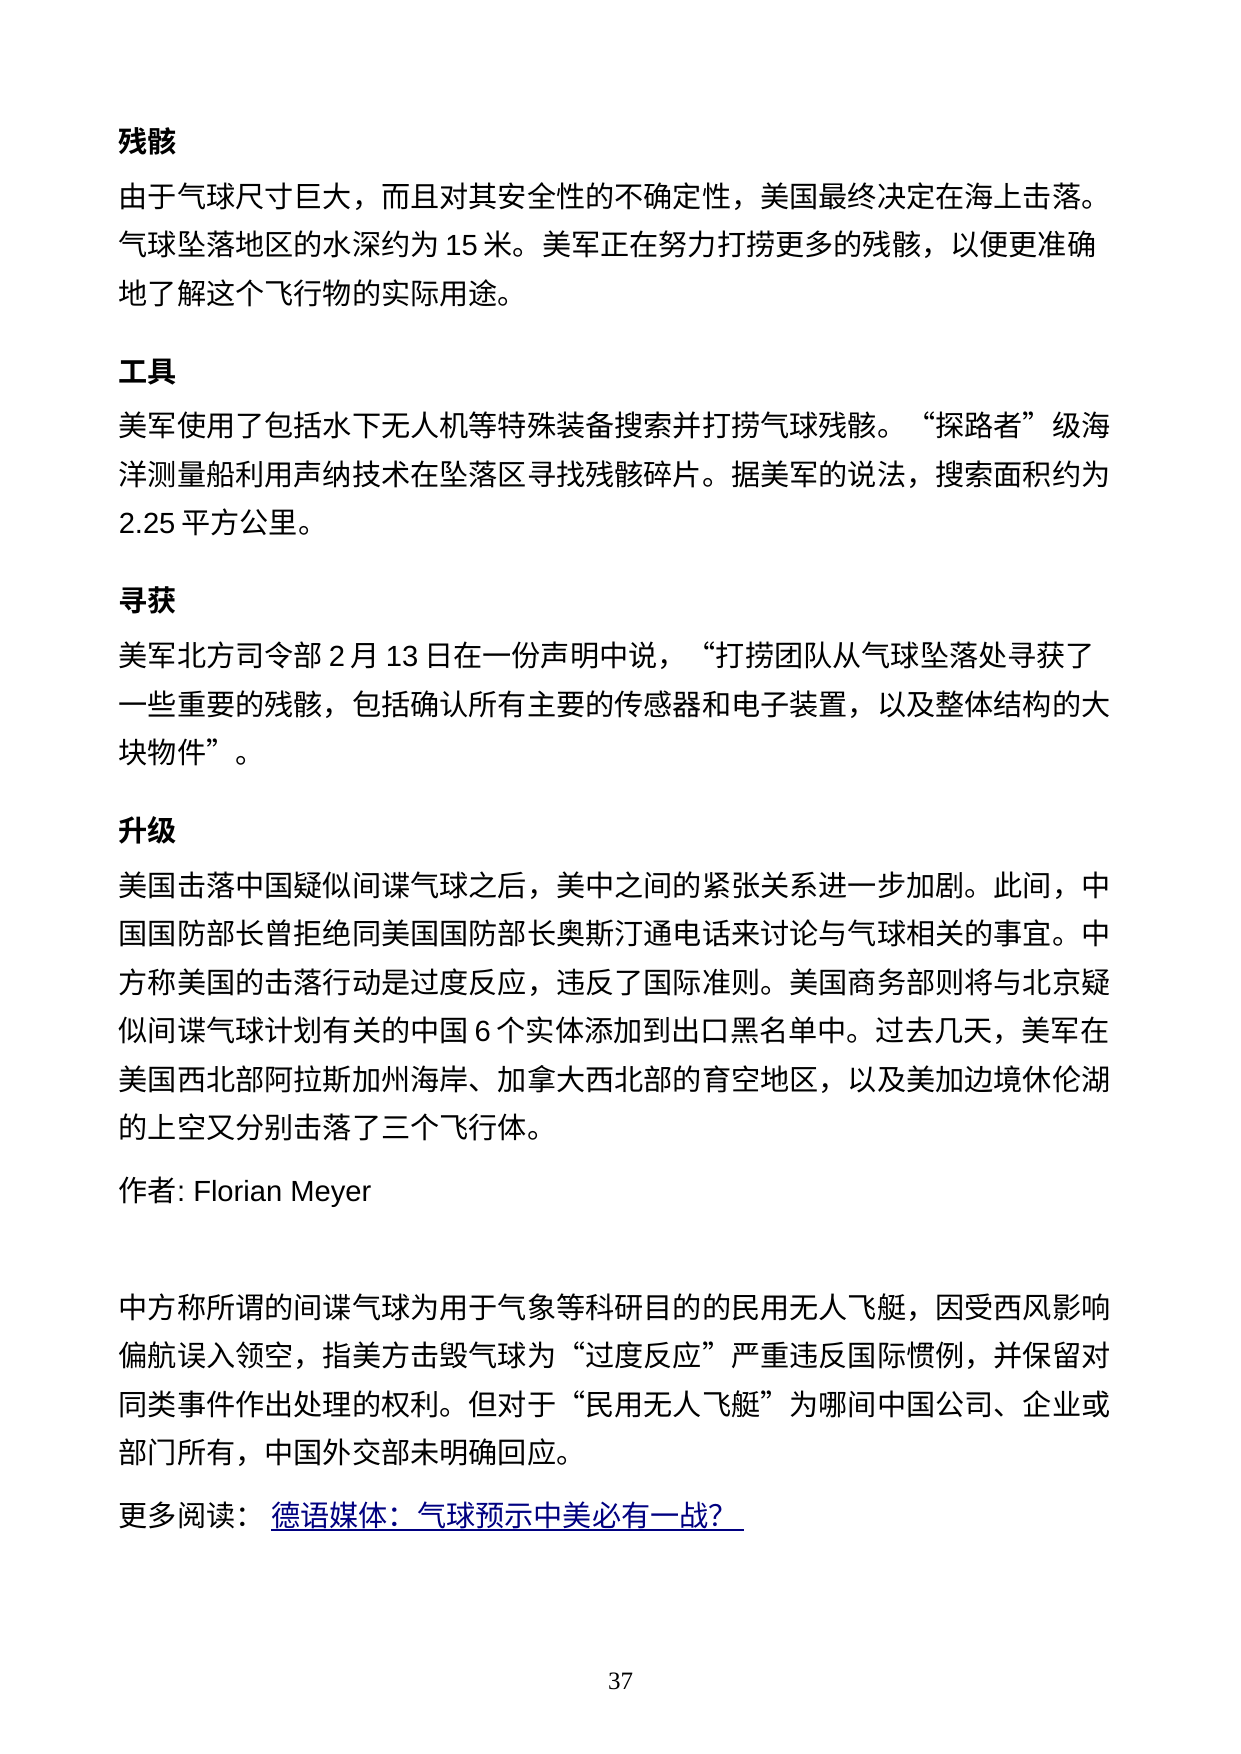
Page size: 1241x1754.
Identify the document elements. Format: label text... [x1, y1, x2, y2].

text 美军使用了包括水下无人机等特殊装备搜索并打捞气球残骸。“探路者”级海洋测量船利用声纳技术在坠落区寻找残骸碎片。据美军的说法，搜索面积约为2.25平方公里。 [118, 403, 1122, 542]
text 中方称所谓的间谍气球为用于气象等科研目的的民用无人飞艇，因受西风影响偏航误入领空，指美方击毁气球为“过度反应”严重违反国际惯例，并保留对同类事件作出处理的权利。但对于“民用无人飞艇”为哪间中国公司、企业或部门所有，中国外交部未明确回应。 [118, 1284, 1122, 1472]
text 美军北方司令部2月13日在一份声明中说，“打捞团队从气球坠落处寻获了一些重要的残骸，包括确认所有主要的传感器和电子装置，以及整体结构的大块物件”。 [118, 632, 1122, 772]
text 美国击落中国疑似间谍气球之后，美中之间的紧张关系进一步加剧。此间，中国国防部长曾拒绝同美国国防部长奥斯汀通电话来讨论与气球相关的事宜。中方称美国的击落行动是过度反应，违反了国际准则。美国商务部则将与北京疑似间谍气球计划有关的中国6个实体添加到出口黑名单中。过去几天，美军在美国西北部阿拉斯加州海岸、加拿大西北部的育空地区，以及美加边境休伦湖的上空又分别击落了三个飞行体。 [118, 862, 1122, 1147]
subtitle 工具 [118, 348, 1122, 390]
text 由于气球尺寸巨大，而且对其安全性的不确定性，美国最终决定在海上击落。气球坠落地区的水深约为15米。美军正在努力打捞更多的残骸，以便更准确地了解这个飞行物的实际用途。 [118, 173, 1122, 313]
subtitle 寻获 [118, 578, 1122, 620]
text 更多阅读： 德语媒体：气球预示中美必有一战？ [118, 1493, 1122, 1535]
subtitle 升级 [118, 807, 1122, 849]
subtitle 残骸 [118, 118, 1122, 161]
text 作者: Florian Meyer [118, 1168, 1122, 1210]
